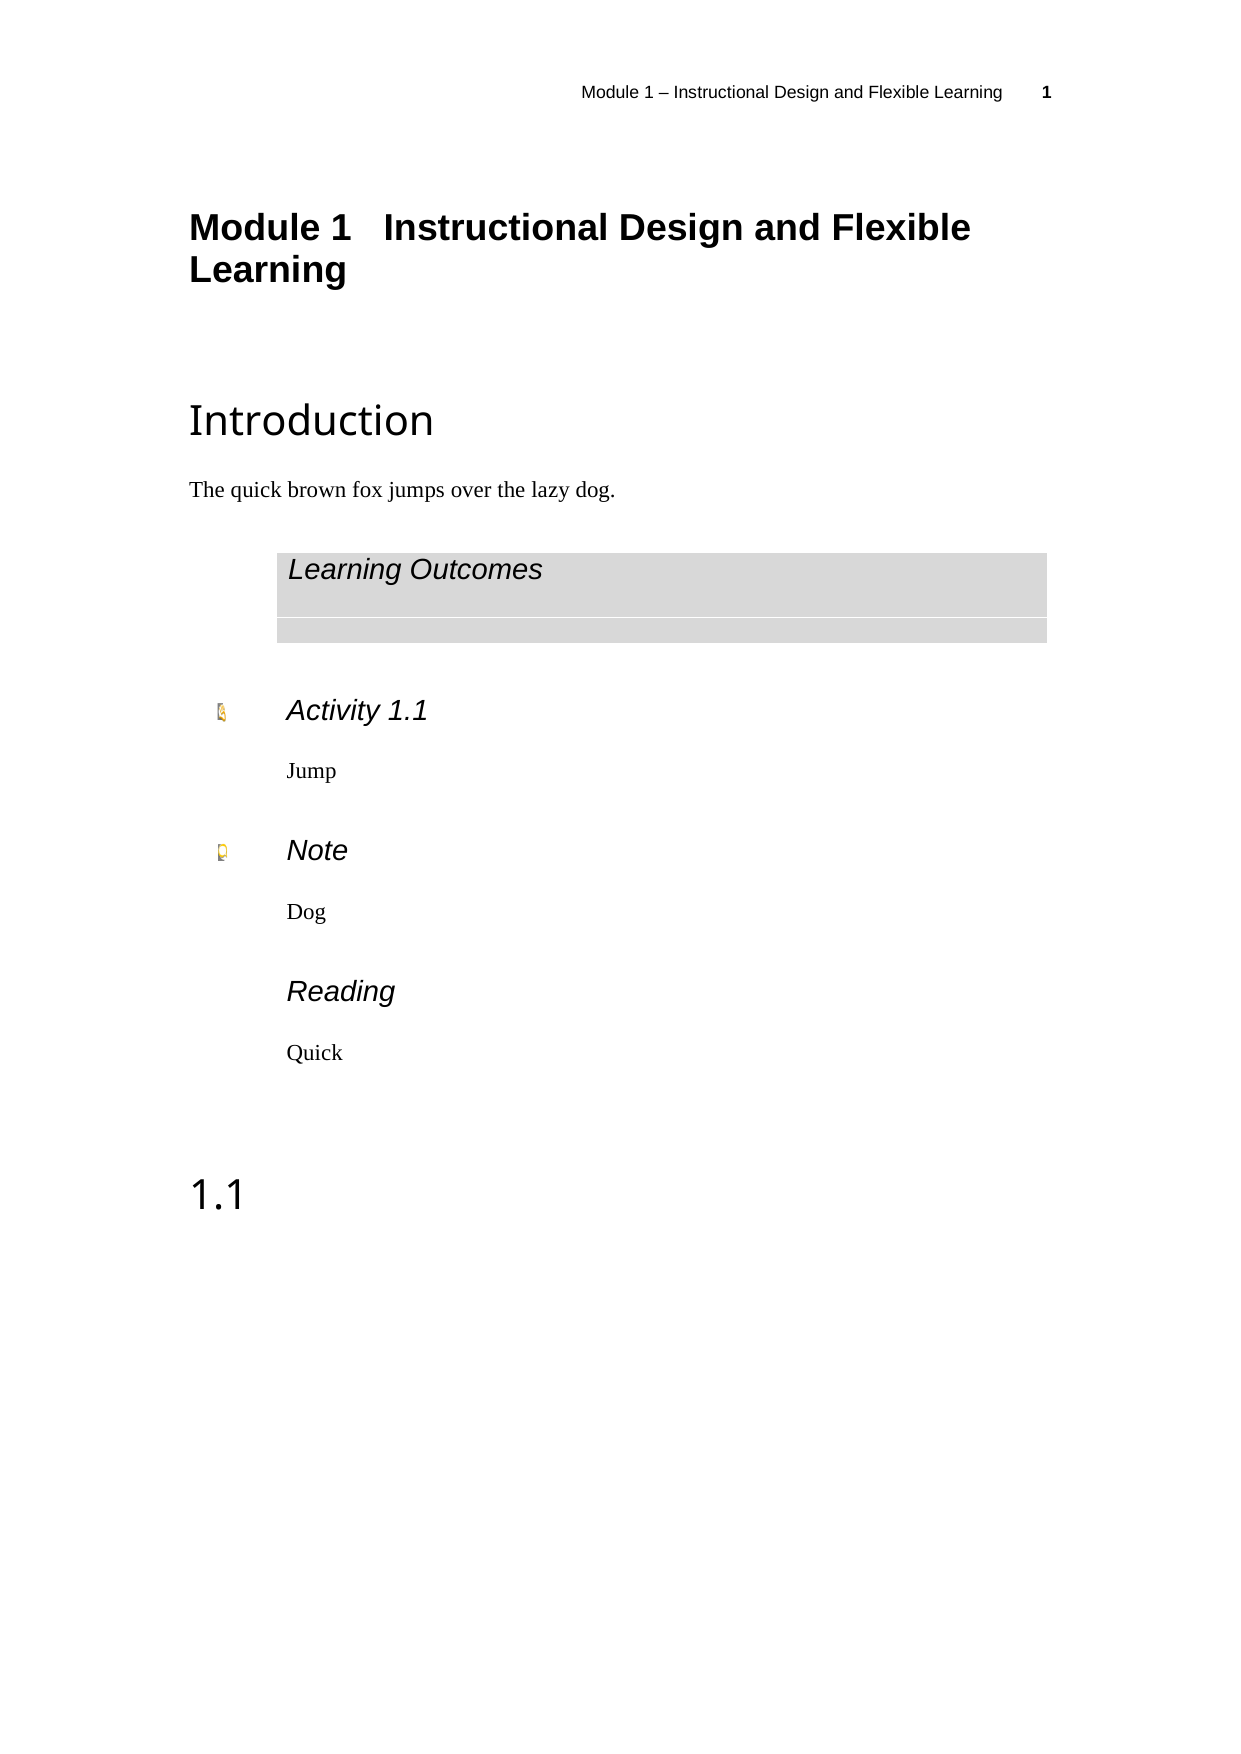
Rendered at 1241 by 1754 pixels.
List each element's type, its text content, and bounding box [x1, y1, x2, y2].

table_header Reading [275, 975, 1047, 1039]
table_header Activity 1.1 [275, 694, 1048, 758]
table_header [189, 834, 275, 899]
table_header Note [275, 834, 1048, 899]
table_cell [277, 618, 1047, 643]
table_cell [189, 758, 275, 784]
table_cell Jump [275, 758, 1048, 784]
text Introduction [189, 391, 1051, 448]
title Instructional Design and Flexible Learning [189, 207, 1051, 291]
table_header [191, 553, 277, 617]
table_header Learning Outcomes [277, 553, 1047, 617]
table_cell [191, 618, 277, 643]
picture [216, 843, 228, 863]
table_cell Dog [275, 899, 1048, 924]
table_header [189, 975, 275, 1039]
table_cell [189, 899, 275, 924]
table_cell [189, 1039, 275, 1065]
table_cell Quick [275, 1039, 1047, 1065]
picture [216, 702, 226, 722]
text The quick brown fox jumps over the lazy dog. [189, 477, 1051, 502]
table_header [189, 694, 275, 758]
